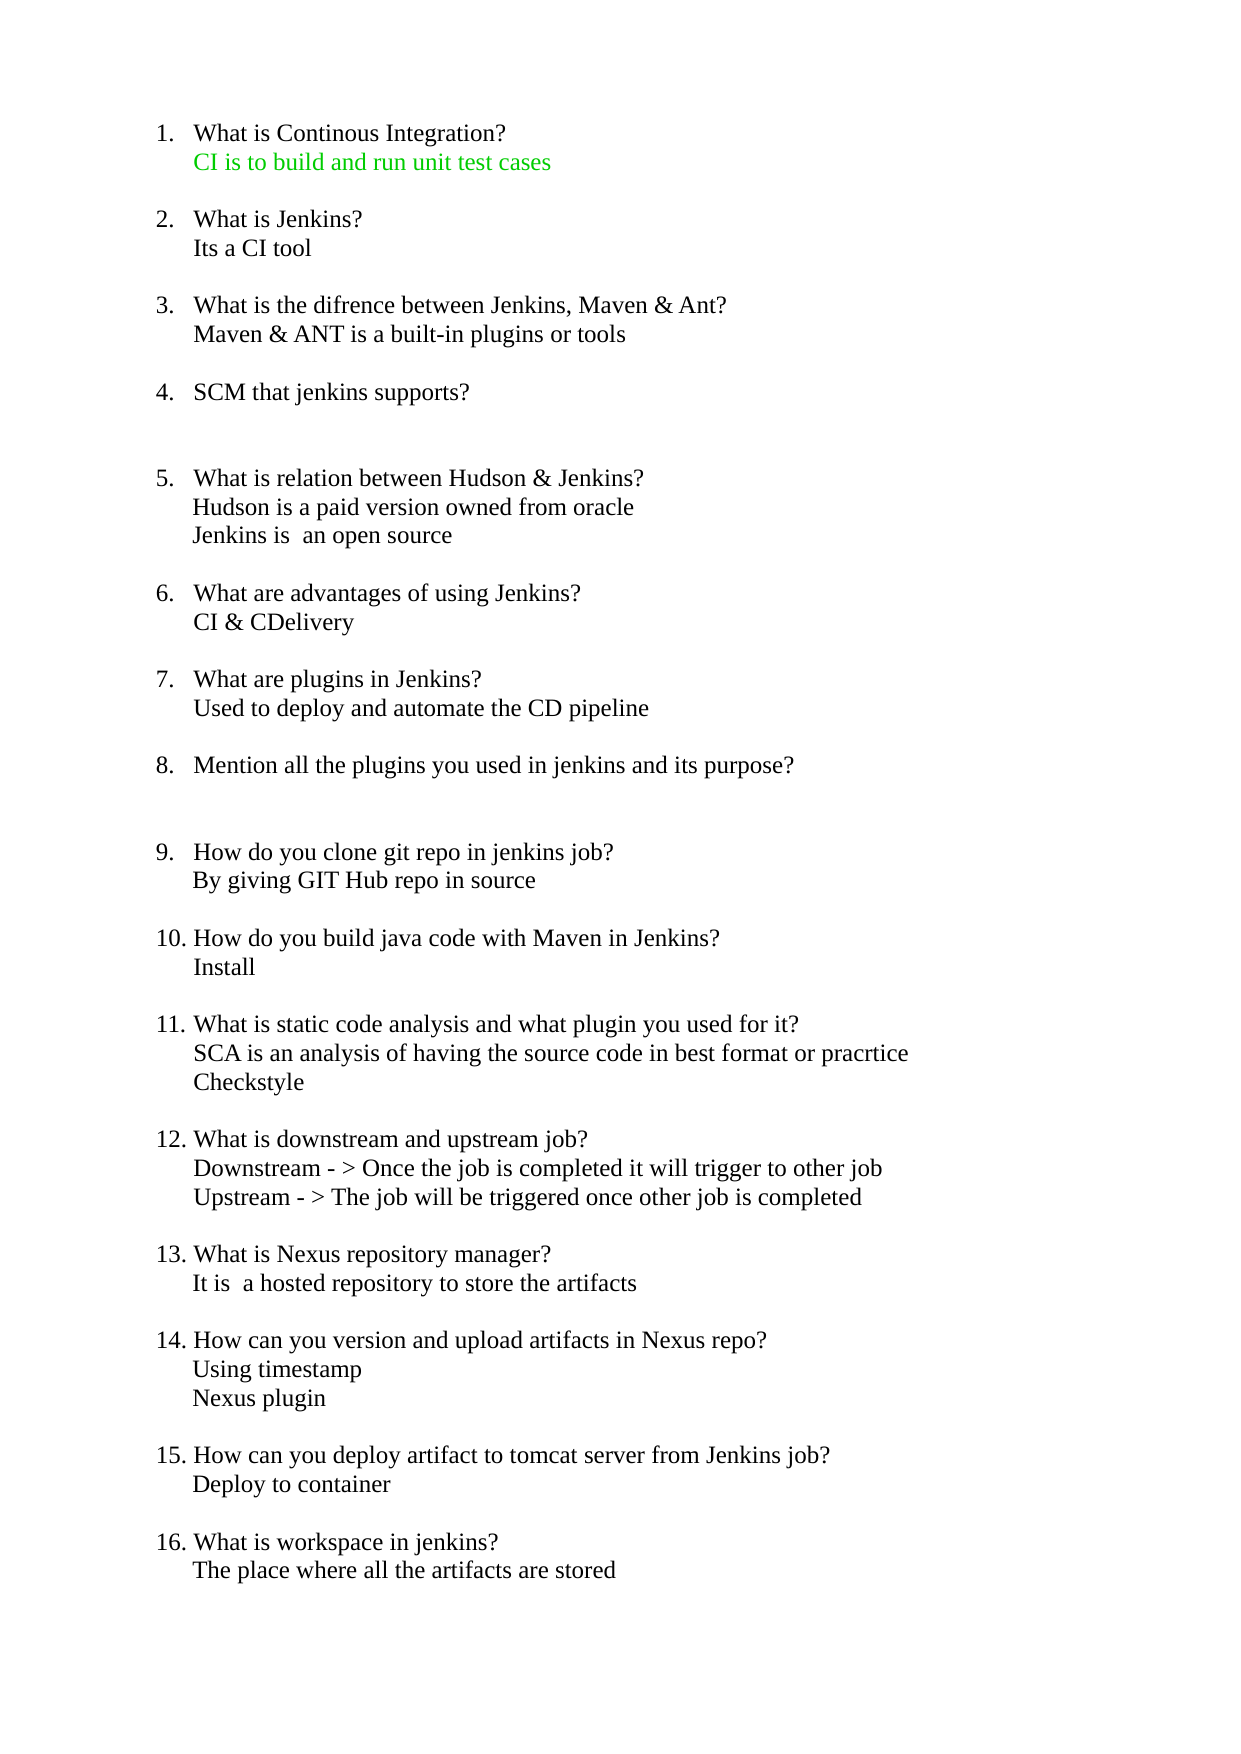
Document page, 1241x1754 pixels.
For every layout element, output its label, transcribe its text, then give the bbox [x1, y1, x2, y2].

list Checkstyle [156, 1067, 1122, 1096]
text Deploy to container [118, 1469, 1122, 1498]
list CI is to build and run unit test cases [156, 147, 1122, 176]
list What is workspace in jenkins? [156, 1527, 1122, 1556]
list What is relation between Hudson & Jenkins? [156, 463, 1122, 492]
list Used to deploy and automate the CD pipeline [156, 693, 1122, 722]
list Install [156, 952, 1122, 981]
text Hudson is a paid version owned from oracle [118, 492, 1122, 521]
list What is the difrence between Jenkins, Maven & Ant? [156, 291, 1122, 319]
list Maven & ANT is a built-in plugins or tools [156, 319, 1122, 348]
text Using timestamp [118, 1354, 1122, 1383]
text It is a hosted repository to store the artifacts [118, 1268, 1122, 1297]
list What is static code analysis and what plugin you used for it? [156, 1009, 1122, 1038]
list What is Continous Integration? [156, 118, 1122, 147]
text Jenkins is an open source [118, 521, 1122, 549]
list What is Nexus repository manager? [156, 1239, 1122, 1268]
text Nexus plugin [118, 1383, 1122, 1412]
list What is Jenkins? [156, 204, 1122, 233]
list Downstream - > Once the job is completed it will trigger to other job [156, 1153, 1122, 1182]
list How can you version and upload artifacts in Nexus repo? [156, 1326, 1122, 1354]
list Upstream - > The job will be triggered once other job is completed [156, 1182, 1122, 1211]
list What is downstream and upstream job? [156, 1124, 1122, 1153]
list SCA is an analysis of having the source code in best format or pracrtice [156, 1038, 1122, 1067]
list Mention all the plugins you used in jenkins and its purpose? [156, 751, 1122, 779]
list Its a CI tool [156, 233, 1122, 262]
text By giving GIT Hub repo in source [118, 866, 1122, 894]
list What are plugins in Jenkins? [156, 664, 1122, 693]
list What are advantages of using Jenkins? [156, 578, 1122, 607]
list How do you clone git repo in jenkins job? [156, 837, 1122, 866]
list CI & CDelivery [156, 607, 1122, 636]
list How do you build java code with Maven in Jenkins? [156, 923, 1122, 952]
text The place where all the artifacts are stored [118, 1556, 1122, 1584]
list SCM that jenkins supports? [156, 377, 1122, 406]
list How can you deploy artifact to tomcat server from Jenkins job? [156, 1441, 1122, 1469]
